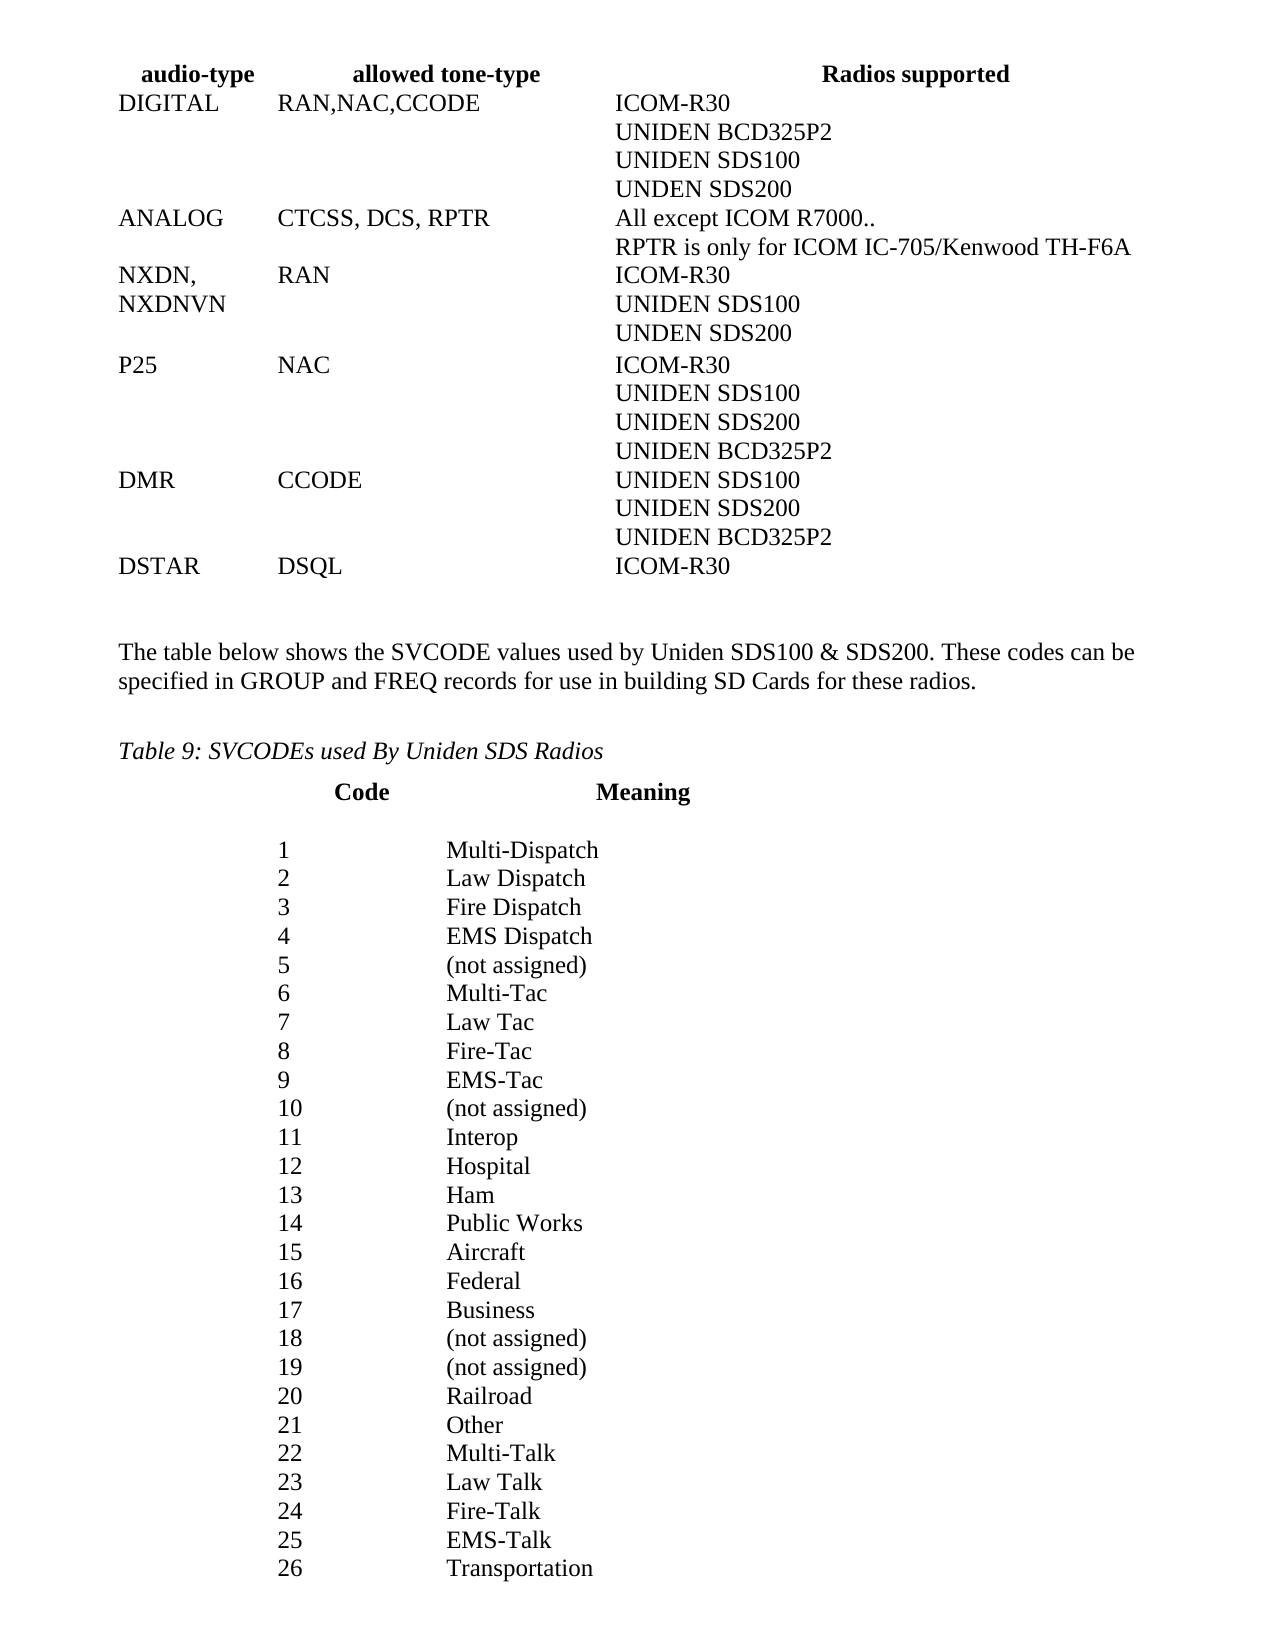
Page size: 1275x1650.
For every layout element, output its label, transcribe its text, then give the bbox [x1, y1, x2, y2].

table_cell 26 [278, 1554, 446, 1582]
table_cell Aircraft [446, 1237, 840, 1266]
table_cell Hospital [446, 1151, 840, 1180]
table_cell 19 [278, 1352, 446, 1381]
table_cell DSTAR [118, 551, 277, 580]
table_cell 10 [278, 1094, 446, 1122]
table_cell Multi-Dispatch [446, 835, 840, 863]
table_cell 14 [278, 1209, 446, 1237]
table_cell 3 [278, 892, 446, 921]
table_cell EMS Dispatch [446, 921, 840, 950]
table_cell CCODE [278, 465, 615, 551]
table_cell 21 [278, 1410, 446, 1438]
table_header Meaning [446, 777, 840, 835]
table_cell Interop [446, 1122, 840, 1151]
table_cell ANALOG [118, 203, 277, 260]
table_cell Fire-Tac [446, 1036, 840, 1065]
table_header audio-type [118, 59, 277, 88]
table_cell 1 [278, 835, 446, 863]
table_cell DIGITAL [118, 88, 277, 203]
table_cell ICOM-R30 UNIDEN SDS100 UNDEN SDS200 [615, 260, 1217, 350]
table_cell DMR [118, 465, 277, 551]
table_cell 17 [278, 1295, 446, 1323]
table_cell Multi-Tac [446, 979, 840, 1007]
table_cell Ham [446, 1180, 840, 1208]
table_cell UNIDEN SDS100 UNIDEN SDS200 UNIDEN BCD325P2 [615, 465, 1217, 551]
table_cell (not assigned) [446, 1094, 840, 1122]
table_cell 8 [278, 1036, 446, 1065]
text Table 9: SVCODEs used By Uniden SDS Radios [118, 736, 1216, 765]
table_cell Law Talk [446, 1467, 840, 1496]
table_cell P25 [118, 350, 277, 465]
table_cell Fire-Talk [446, 1496, 840, 1525]
table_cell RAN,NAC,CCODE [278, 88, 615, 203]
table_header Code [278, 777, 446, 835]
table_cell (not assigned) [446, 950, 840, 978]
table_cell (not assigned) [446, 1352, 840, 1381]
table_header allowed tone-type [278, 59, 615, 88]
table_cell (not assigned) [446, 1324, 840, 1352]
table_cell ICOM-R30 [615, 551, 1217, 580]
table_cell Business [446, 1295, 840, 1323]
table_cell Law Tac [446, 1007, 840, 1036]
table_cell DSQL [278, 551, 615, 580]
text The table below shows the SVCODE values used by Uniden SDS100 & SDS200. These codes can be specified in GROUP and FREQ records for use in building SD Cards for these radios. [118, 637, 1216, 695]
table_cell Multi-Talk [446, 1439, 840, 1467]
table_cell ICOM-R30 UNIDEN SDS100 UNIDEN SDS200 UNIDEN BCD325P2 [615, 350, 1217, 465]
table_cell 22 [278, 1439, 446, 1467]
table_cell 16 [278, 1266, 446, 1295]
table_cell Public Works [446, 1209, 840, 1237]
table_header Radios supported [615, 59, 1217, 88]
table_cell 24 [278, 1496, 446, 1525]
table_cell 6 [278, 979, 446, 1007]
table_cell All except ICOM R7000.. RPTR is only for ICOM IC-705/Kenwood TH-F6A [615, 203, 1217, 260]
table_cell 12 [278, 1151, 446, 1180]
table_cell 4 [278, 921, 446, 950]
table_cell EMS-Talk [446, 1525, 840, 1553]
table_cell 11 [278, 1122, 446, 1151]
table_cell NXDN, NXDNVN [118, 260, 277, 350]
table_cell NAC [278, 350, 615, 465]
table_cell EMS-Tac [446, 1065, 840, 1093]
table_cell 2 [278, 864, 446, 892]
table_cell Law Dispatch [446, 864, 840, 892]
table_cell RAN [278, 260, 615, 350]
table_cell Federal [446, 1266, 840, 1295]
table_cell 25 [278, 1525, 446, 1553]
table_cell 23 [278, 1467, 446, 1496]
table_cell Fire Dispatch [446, 892, 840, 921]
table_cell 5 [278, 950, 446, 978]
table_cell 9 [278, 1065, 446, 1093]
table_cell 13 [278, 1180, 446, 1208]
table_cell ICOM-R30 UNIDEN BCD325P2 UNIDEN SDS100 UNDEN SDS200 [615, 88, 1217, 203]
table_cell CTCSS, DCS, RPTR [278, 203, 615, 260]
table_cell 7 [278, 1007, 446, 1036]
table_cell Other [446, 1410, 840, 1438]
table_cell Railroad [446, 1381, 840, 1410]
table_cell 20 [278, 1381, 446, 1410]
table_cell 18 [278, 1324, 446, 1352]
table_cell Transportation [446, 1554, 840, 1582]
table_cell 15 [278, 1237, 446, 1266]
